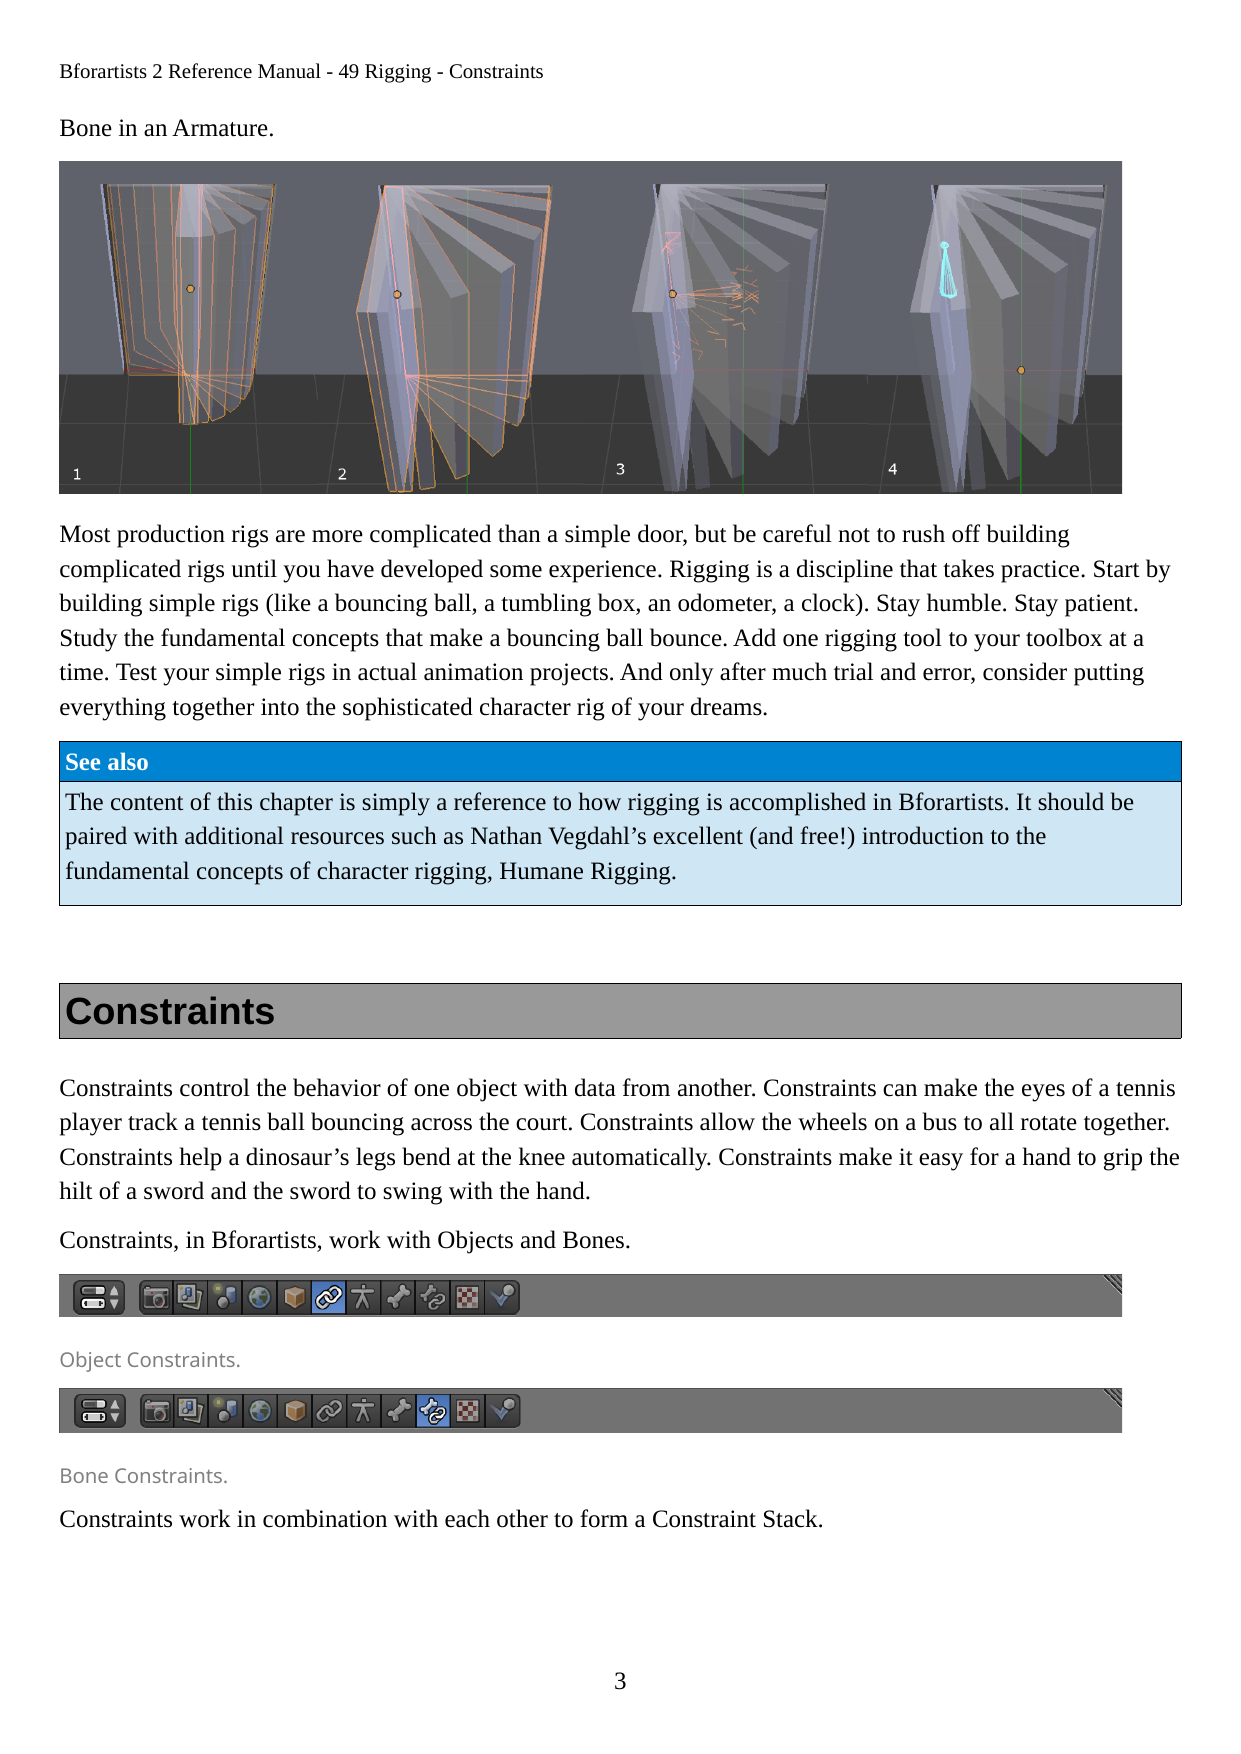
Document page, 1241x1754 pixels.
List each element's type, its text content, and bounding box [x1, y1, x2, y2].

table_header See also [60, 742, 1181, 781]
text Bone Constraints. [59, 1458, 1181, 1489]
picture [59, 1274, 1123, 1317]
text Constraints, in Bforartists, work with Objects and Bones. [59, 1225, 1181, 1254]
text Bone in an Armature. [59, 113, 1181, 141]
text Object Constraints. [59, 1342, 1181, 1374]
table_header Constraints [60, 984, 1181, 1038]
picture [59, 1388, 1123, 1433]
text Constraints control the behavior of one object with data from another. Constraints can make the eyes of a tennis player track a tennis ball bouncing across the court. Constraints allow the wheels on a bus to all rotate together. Constraints help a dinosaur’s legs bend at the knee automatically. Constraints make it easy for a hand to grip the hilt of a sword and the sword to swing with the hand. [59, 1073, 1181, 1205]
table_cell The content of this chapter is simply a reference to how rigging is accomplished in Bforartists. It should be paired with additional resources such as Nathan Vegdahl’s excellent (and free!) introduction to the fundamental concepts of character rigging, Humane Rigging. [60, 782, 1181, 905]
text Constraints work in combination with each other to form a Constraint Stack. [59, 1504, 1181, 1533]
picture [59, 161, 1123, 494]
text Most production rigs are more complicated than a simple door, but be careful not to rush off building complicated rigs until you have developed some experience. Rigging is a discipline that takes practice. Start by building simple rigs (like a bouncing ball, a tumbling box, an odometer, a clock). Stay humble. Stay patient. Study the fundamental concepts that make a bouncing ball bounce. Add one rigging tool to your toolbox at a time. Test your simple rigs in actual animation projects. And only after much trial and error, consider putting everything together into the sophisticated character rig of your dreams. [59, 519, 1181, 720]
